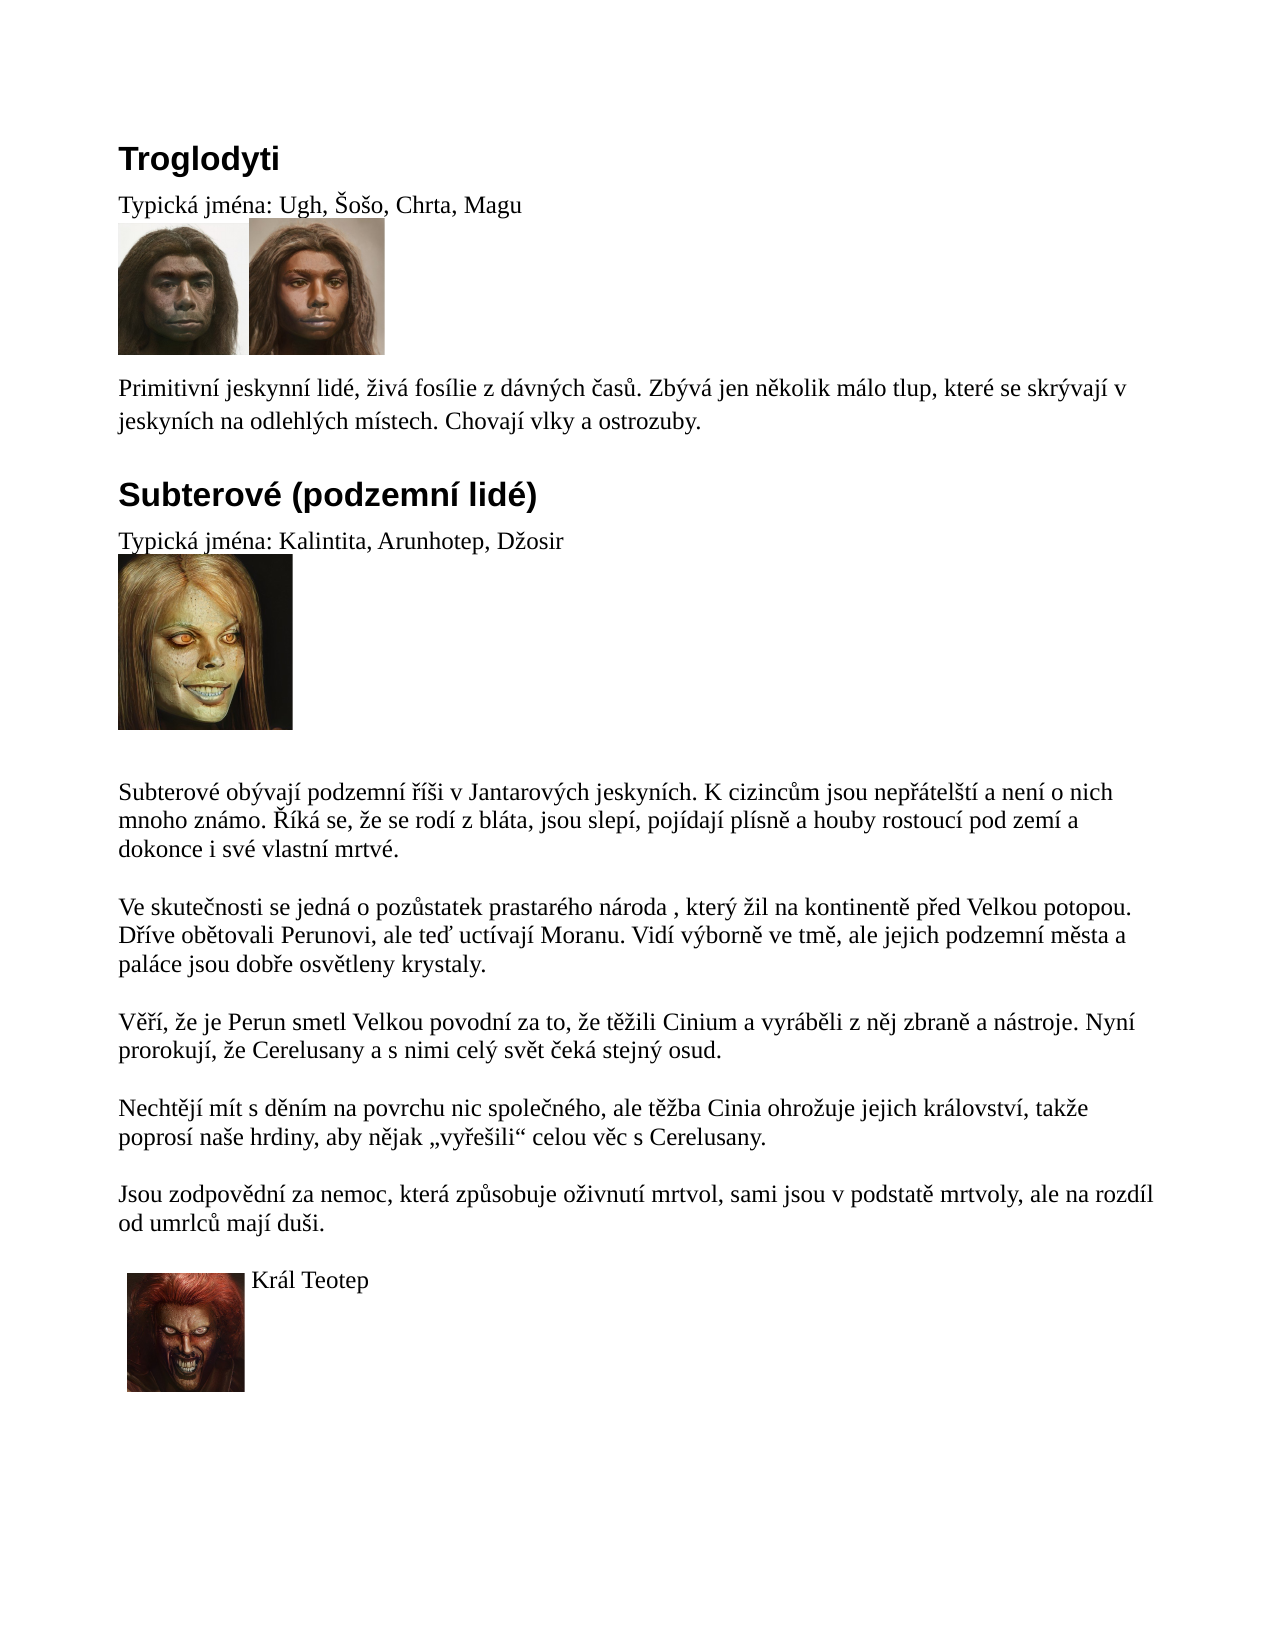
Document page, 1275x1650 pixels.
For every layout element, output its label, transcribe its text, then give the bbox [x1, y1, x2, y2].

subtitle Troglodyti [118, 139, 1157, 178]
text Král Teotep [118, 1266, 1157, 1294]
picture [118, 554, 293, 730]
text Nechtějí mít s děním na povrchu nic společného, ale těžba Cinia ohrožuje jejich království, takže poprosí naše hrdiny, aby nějak „vyřešili“ celou věc s Cerelusany. [118, 1093, 1157, 1151]
picture [118, 218, 385, 355]
text Typická jména: Kalintita, Arunhotep, Džosir [118, 526, 1157, 554]
text Jsou zodpovědní za nemoc, která způsobuje oživnutí mrtvol, sami jsou v podstatě mrtvoly, ale na rozdíl od umrlců mají duši. [118, 1179, 1157, 1237]
text Věří, že je Perun smetl Velkou povodní za to, že těžili Cinium a vyráběli z něj zbraně a nástroje. Nyní prorokují, že Cerelusany a s nimi celý svět čeká stejný osud. [118, 1007, 1157, 1064]
text Typická jména: Ugh, Šošo, Chrta, Magu [118, 190, 1157, 219]
subtitle Subterové (podzemní lidé) [118, 475, 1157, 513]
text Primitivní jeskynní lidé, živá fosílie z dávných časů. Zbývá jen několik málo tlup, které se skrývají v jeskyních na odlehlých místech. Chovají vlky a ostrozuby. [118, 373, 1157, 435]
picture [127, 1273, 245, 1392]
text Ve skutečnosti se jedná o pozůstatek prastarého národa , který žil na kontinentě před Velkou potopou. Dříve obětovali Perunovi, ale teď uctívají Moranu. Vidí výborně ve tmě, ale jejich podzemní města a paláce jsou dobře osvětleny krystaly. [118, 892, 1157, 978]
text Subterové obývají podzemní říši v Jantarových jeskyních. K cizincům jsou nepřátelští a není o nich mnoho známo. Říká se, že se rodí z bláta, jsou slepí, pojídají plísně a houby rostoucí pod zemí a dokonce i své vlastní mrtvé. [118, 777, 1157, 863]
